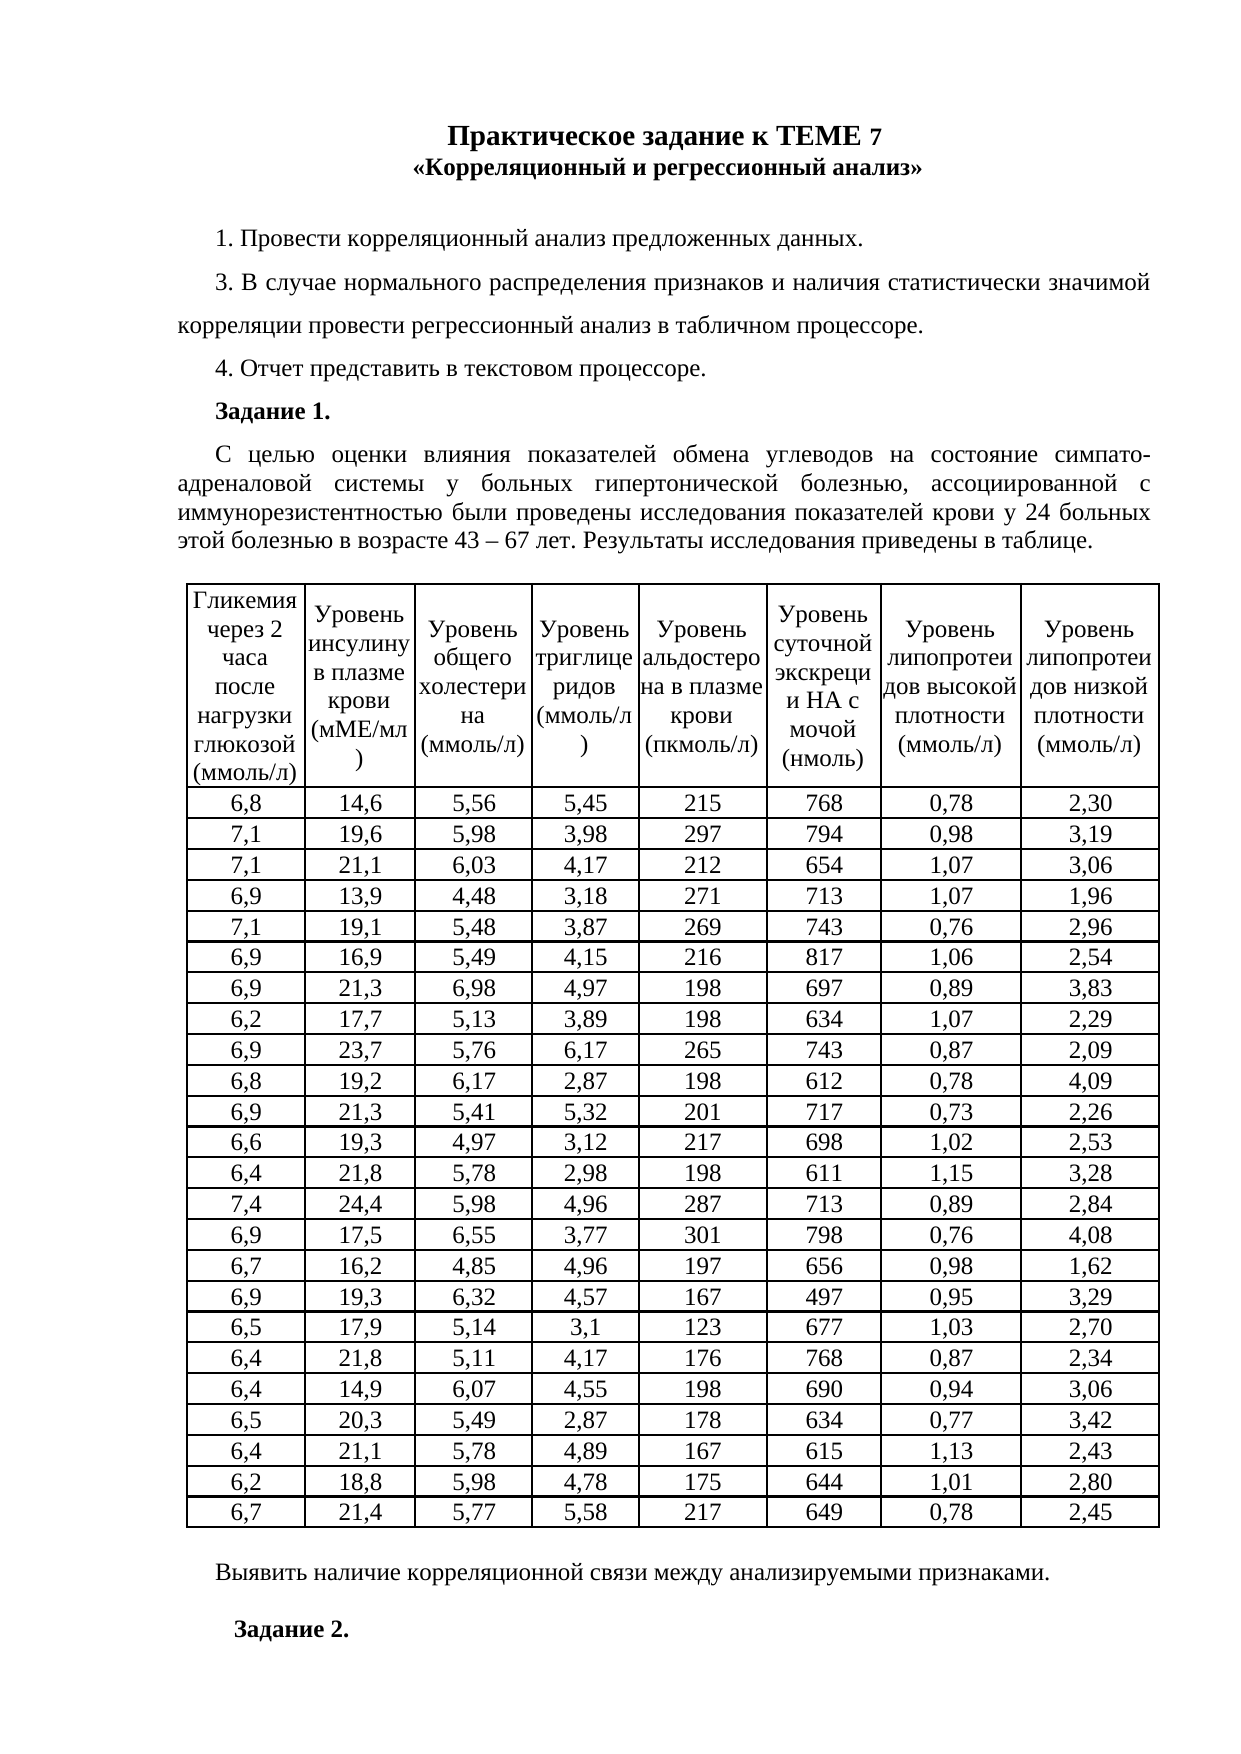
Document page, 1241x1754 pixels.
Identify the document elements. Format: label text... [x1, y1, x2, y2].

table_cell 3,29 [1022, 1282, 1158, 1310]
table_cell 3,28 [1022, 1158, 1158, 1187]
table_cell 301 [640, 1220, 766, 1249]
table_cell 6,03 [416, 850, 531, 879]
table_cell 5,78 [416, 1436, 531, 1464]
table_cell 271 [640, 881, 766, 909]
table_cell 24,4 [306, 1189, 414, 1218]
table_cell 21,3 [306, 1097, 414, 1125]
table_cell 6,9 [188, 881, 304, 909]
table_cell 4,48 [416, 881, 531, 909]
table_cell 0,77 [882, 1405, 1020, 1434]
table_cell 1,02 [882, 1128, 1020, 1156]
table_header Уровень общего холестерина (ммоль/л) [416, 585, 531, 786]
table_cell 717 [768, 1097, 880, 1125]
table_cell 17,5 [306, 1220, 414, 1249]
table_cell 4,96 [533, 1189, 638, 1218]
table_cell 5,45 [533, 788, 638, 817]
table_cell 713 [768, 1189, 880, 1218]
table_cell 6,4 [188, 1374, 304, 1403]
table_cell 198 [640, 1374, 766, 1403]
table_cell 3,19 [1022, 819, 1158, 848]
table_header Уровень суточной экскреции НА с мочой (нмоль) [768, 585, 880, 786]
table_cell 5,48 [416, 912, 531, 940]
table_cell 6,9 [188, 1097, 304, 1125]
table_cell 1,13 [882, 1436, 1020, 1464]
table_cell 2,34 [1022, 1343, 1158, 1372]
table_cell 0,78 [882, 788, 1020, 817]
table_cell 794 [768, 819, 880, 848]
table_cell 4,17 [533, 1343, 638, 1372]
table_cell 1,03 [882, 1313, 1020, 1341]
table_cell 21,4 [306, 1498, 414, 1526]
table_cell 1,06 [882, 943, 1020, 971]
table_cell 7,1 [188, 912, 304, 940]
table_cell 0,76 [882, 912, 1020, 940]
table_cell 215 [640, 788, 766, 817]
table_cell 0,89 [882, 973, 1020, 1002]
table_cell 265 [640, 1035, 766, 1064]
table_cell 6,7 [188, 1498, 304, 1526]
table_cell 4,55 [533, 1374, 638, 1403]
table_cell 5,98 [416, 819, 531, 848]
table_cell 6,5 [188, 1405, 304, 1434]
table_cell 5,77 [416, 1498, 531, 1526]
table_header Уровень инсулину в плазме крови (мМЕ/мл) [306, 585, 414, 786]
table_cell 178 [640, 1405, 766, 1434]
table_cell 615 [768, 1436, 880, 1464]
table_cell 2,80 [1022, 1467, 1158, 1495]
table_header Уровень альдостерона в плазме крови (пкмоль/л) [640, 585, 766, 786]
table_cell 690 [768, 1374, 880, 1403]
table_cell 176 [640, 1343, 766, 1372]
table_cell 217 [640, 1498, 766, 1526]
table_cell 5,49 [416, 1405, 531, 1434]
table_cell 2,29 [1022, 1004, 1158, 1033]
table_cell 4,85 [416, 1251, 531, 1279]
table_cell 21,1 [306, 850, 414, 879]
table_cell 2,26 [1022, 1097, 1158, 1125]
table_cell 5,32 [533, 1097, 638, 1125]
table_cell 1,96 [1022, 881, 1158, 909]
table_cell 6,9 [188, 1282, 304, 1310]
table_cell 2,98 [533, 1158, 638, 1187]
table_cell 123 [640, 1313, 766, 1341]
table_cell 212 [640, 850, 766, 879]
table_cell 2,96 [1022, 912, 1158, 940]
table_cell 2,87 [533, 1066, 638, 1094]
table_cell 2,30 [1022, 788, 1158, 817]
table_cell 16,2 [306, 1251, 414, 1279]
table_cell 1,01 [882, 1467, 1020, 1495]
table_cell 5,14 [416, 1313, 531, 1341]
table_cell 198 [640, 973, 766, 1002]
table_cell 0,98 [882, 1251, 1020, 1279]
table_cell 201 [640, 1097, 766, 1125]
table_cell 6,2 [188, 1467, 304, 1495]
table_cell 198 [640, 1066, 766, 1094]
table_header Уровень липопротеидов высокой плотности (ммоль/л) [882, 585, 1020, 786]
table_cell 3,87 [533, 912, 638, 940]
table_cell 14,6 [306, 788, 414, 817]
text 1. Провести корреляционный анализ предложенных данных. [177, 223, 1152, 252]
table_cell 198 [640, 1004, 766, 1033]
table_cell 167 [640, 1436, 766, 1464]
table_cell 5,49 [416, 943, 531, 971]
table_cell 0,87 [882, 1343, 1020, 1372]
table_cell 743 [768, 912, 880, 940]
table_cell 6,32 [416, 1282, 531, 1310]
table_cell 5,11 [416, 1343, 531, 1372]
table_cell 611 [768, 1158, 880, 1187]
table_cell 3,83 [1022, 973, 1158, 1002]
table_cell 6,8 [188, 788, 304, 817]
table_cell 0,78 [882, 1498, 1020, 1526]
text 3. В случае нормального распределения признаков и наличия статистически значимой корреляции провести регрессионный анализ в табличном процессоре. [177, 267, 1152, 338]
table_cell 4,96 [533, 1251, 638, 1279]
table_cell 3,06 [1022, 850, 1158, 879]
table_cell 5,76 [416, 1035, 531, 1064]
table_cell 175 [640, 1467, 766, 1495]
table_cell 4,89 [533, 1436, 638, 1464]
table_cell 0,94 [882, 1374, 1020, 1403]
table_cell 6,9 [188, 1220, 304, 1249]
table_cell 2,54 [1022, 943, 1158, 971]
table_cell 287 [640, 1189, 766, 1218]
text Практическое задание к ТЕМЕ 7 [177, 118, 1152, 152]
table_cell 7,4 [188, 1189, 304, 1218]
table_cell 3,12 [533, 1128, 638, 1156]
table_cell 5,58 [533, 1498, 638, 1526]
table_cell 768 [768, 1343, 880, 1372]
table_cell 0,98 [882, 819, 1020, 848]
text «Корреляционный и регрессионный анализ» [177, 152, 1152, 180]
table_cell 16,9 [306, 943, 414, 971]
table_cell 23,7 [306, 1035, 414, 1064]
table_cell 2,87 [533, 1405, 638, 1434]
table_cell 656 [768, 1251, 880, 1279]
table_cell 19,1 [306, 912, 414, 940]
table_cell 768 [768, 788, 880, 817]
table_cell 654 [768, 850, 880, 879]
table_cell 1,62 [1022, 1251, 1158, 1279]
table_cell 6,4 [188, 1436, 304, 1464]
table_cell 2,09 [1022, 1035, 1158, 1064]
table_cell 21,3 [306, 973, 414, 1002]
table_cell 21,8 [306, 1158, 414, 1187]
table_cell 798 [768, 1220, 880, 1249]
table_cell 649 [768, 1498, 880, 1526]
table_cell 3,1 [533, 1313, 638, 1341]
table_cell 612 [768, 1066, 880, 1094]
table_cell 698 [768, 1128, 880, 1156]
table_cell 198 [640, 1158, 766, 1187]
table_header Уровень липопротеидов низкой плотности (ммоль/л) [1022, 585, 1158, 786]
table_cell 2,45 [1022, 1498, 1158, 1526]
table_cell 3,89 [533, 1004, 638, 1033]
table_cell 6,8 [188, 1066, 304, 1094]
table_cell 167 [640, 1282, 766, 1310]
table_cell 3,06 [1022, 1374, 1158, 1403]
table_cell 5,13 [416, 1004, 531, 1033]
table_header Уровень триглицеридов (ммоль/л) [533, 585, 638, 786]
table_cell 4,09 [1022, 1066, 1158, 1094]
table_cell 1,07 [882, 850, 1020, 879]
table_cell 0,78 [882, 1066, 1020, 1094]
table_cell 19,2 [306, 1066, 414, 1094]
table_cell 297 [640, 819, 766, 848]
table_cell 6,4 [188, 1343, 304, 1372]
table_cell 4,78 [533, 1467, 638, 1495]
table_cell 5,78 [416, 1158, 531, 1187]
table_cell 6,6 [188, 1128, 304, 1156]
table_cell 217 [640, 1128, 766, 1156]
table_cell 3,18 [533, 881, 638, 909]
table_cell 5,41 [416, 1097, 531, 1125]
table_cell 2,43 [1022, 1436, 1158, 1464]
table_cell 2,53 [1022, 1128, 1158, 1156]
table_cell 4,08 [1022, 1220, 1158, 1249]
table_cell 634 [768, 1405, 880, 1434]
table_cell 6,7 [188, 1251, 304, 1279]
table_cell 0,87 [882, 1035, 1020, 1064]
table_cell 1,15 [882, 1158, 1020, 1187]
table_cell 0,95 [882, 1282, 1020, 1310]
table_cell 4,97 [416, 1128, 531, 1156]
table_cell 269 [640, 912, 766, 940]
table_cell 4,57 [533, 1282, 638, 1310]
table_cell 0,73 [882, 1097, 1020, 1125]
table_cell 6,55 [416, 1220, 531, 1249]
table_cell 19,3 [306, 1128, 414, 1156]
table_header Гликемия через 2 часа после нагрузки глюкозой (ммоль/л) [188, 585, 304, 786]
table_cell 5,56 [416, 788, 531, 817]
table_cell 21,1 [306, 1436, 414, 1464]
table_cell 6,07 [416, 1374, 531, 1403]
table_cell 18,8 [306, 1467, 414, 1495]
table_cell 3,98 [533, 819, 638, 848]
table_cell 19,3 [306, 1282, 414, 1310]
table_cell 21,8 [306, 1343, 414, 1372]
table_cell 2,84 [1022, 1189, 1158, 1218]
table_cell 2,70 [1022, 1313, 1158, 1341]
text Задание 2. [177, 1614, 1152, 1643]
table_cell 6,4 [188, 1158, 304, 1187]
table_cell 20,3 [306, 1405, 414, 1434]
table_cell 697 [768, 973, 880, 1002]
table_cell 0,76 [882, 1220, 1020, 1249]
text Выявить наличие корреляционной связи между анализируемыми признаками. [177, 1557, 1152, 1586]
table_cell 17,9 [306, 1313, 414, 1341]
table_cell 3,42 [1022, 1405, 1158, 1434]
table_cell 4,17 [533, 850, 638, 879]
table_cell 1,07 [882, 881, 1020, 909]
table_cell 634 [768, 1004, 880, 1033]
table_cell 197 [640, 1251, 766, 1279]
text 4. Отчет представить в текстовом процессоре. [177, 353, 1152, 382]
table_cell 6,9 [188, 1035, 304, 1064]
table_cell 5,98 [416, 1467, 531, 1495]
table_cell 713 [768, 881, 880, 909]
text С целью оценки влияния показателей обмена углеводов на состояние симпато-адреналовой системы у больных гипертонической болезнью, ассоциированной с иммунорезистентностью были проведены исследования показателей крови у 24 больных этой болезнью в возрасте 43 – 67 лет. Результаты исследования приведены в таблице. [177, 439, 1152, 554]
text Задание 1. [177, 396, 1152, 425]
table_cell 14,9 [306, 1374, 414, 1403]
table_cell 817 [768, 943, 880, 971]
table_cell 0,89 [882, 1189, 1020, 1218]
table_cell 6,17 [533, 1035, 638, 1064]
table_cell 6,2 [188, 1004, 304, 1033]
table_cell 19,6 [306, 819, 414, 848]
table_cell 1,07 [882, 1004, 1020, 1033]
table_cell 216 [640, 943, 766, 971]
table_cell 6,98 [416, 973, 531, 1002]
table_cell 4,15 [533, 943, 638, 971]
table_cell 6,9 [188, 973, 304, 1002]
table_cell 3,77 [533, 1220, 638, 1249]
table_cell 5,98 [416, 1189, 531, 1218]
table_cell 17,7 [306, 1004, 414, 1033]
table_cell 6,9 [188, 943, 304, 971]
table_cell 6,17 [416, 1066, 531, 1094]
table_cell 743 [768, 1035, 880, 1064]
table_cell 7,1 [188, 850, 304, 879]
table_cell 7,1 [188, 819, 304, 848]
table_cell 13,9 [306, 881, 414, 909]
table_cell 677 [768, 1313, 880, 1341]
table_cell 4,97 [533, 973, 638, 1002]
table_cell 497 [768, 1282, 880, 1310]
table_cell 644 [768, 1467, 880, 1495]
table_cell 6,5 [188, 1313, 304, 1341]
